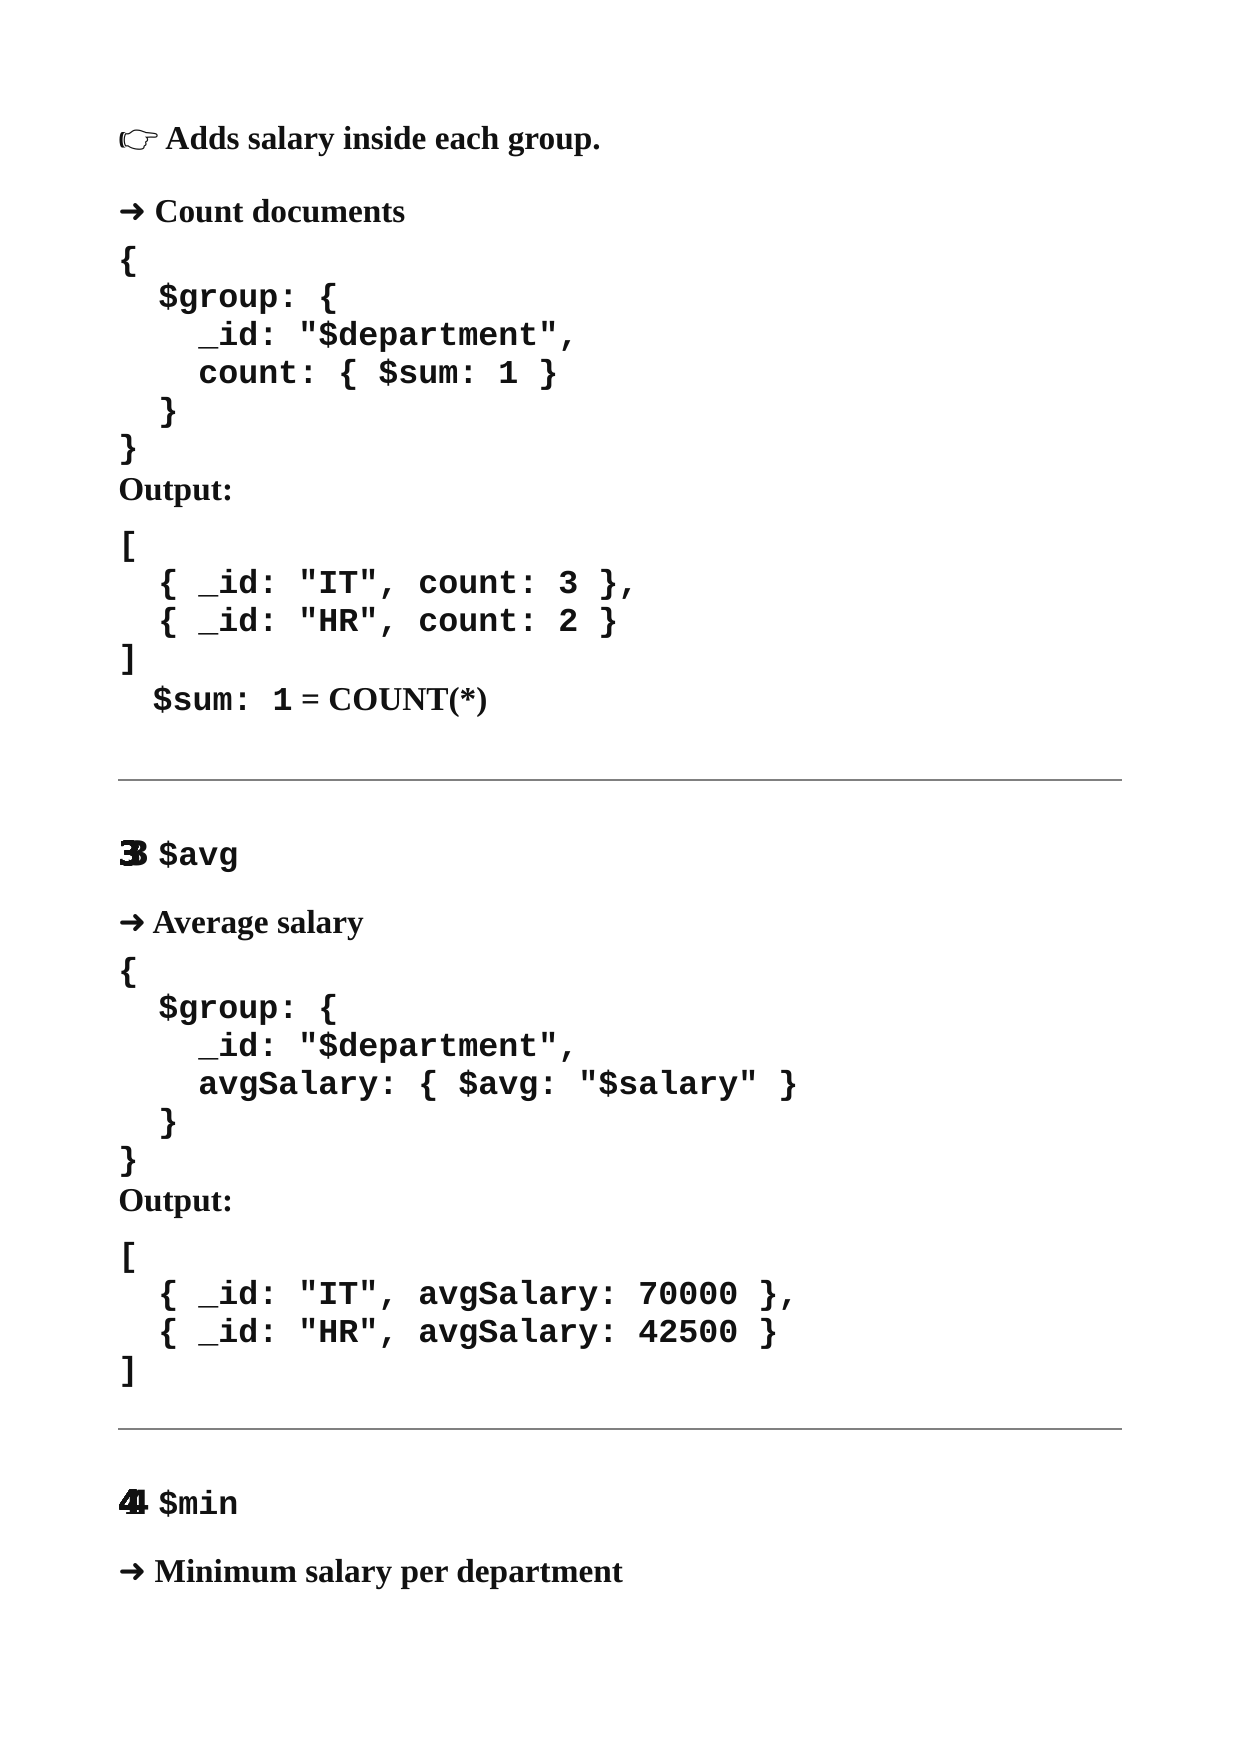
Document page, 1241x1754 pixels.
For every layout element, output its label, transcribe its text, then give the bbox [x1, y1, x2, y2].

text _id: "$department", [118, 318, 1122, 356]
text [ [118, 1239, 1122, 1277]
text { _id: "HR", avgSalary: 42500 } [118, 1314, 1122, 1352]
text [ [118, 528, 1122, 566]
subtitle ➜ Average salary [118, 902, 1122, 941]
text Output: [118, 1180, 1122, 1218]
text $group: { [118, 280, 1122, 318]
text ] [118, 641, 1122, 679]
text { _id: "HR", count: 2 } [118, 603, 1122, 641]
text { [118, 953, 1122, 991]
text } [118, 1142, 1122, 1180]
subtitle ➜ Minimum salary per department [118, 1552, 1122, 1590]
text 🔥 $sum: 1 = COUNT(*) [118, 679, 1122, 720]
text count: { $sum: 1 } [118, 356, 1122, 393]
text } [118, 431, 1122, 469]
text { _id: "IT", avgSalary: 70000 }, [118, 1277, 1122, 1314]
subtitle 🔥 4️⃣ $min [118, 1483, 1122, 1524]
text { [118, 242, 1122, 280]
text Output: [118, 469, 1122, 507]
subtitle 🔥 3️⃣ $avg [118, 834, 1122, 875]
subtitle ➜ Count documents [118, 191, 1122, 230]
text { _id: "IT", count: 3 }, [118, 566, 1122, 603]
text } [118, 1104, 1122, 1142]
text 👉 Adds salary inside each group. [118, 118, 1122, 156]
text $group: { [118, 991, 1122, 1029]
text _id: "$department", [118, 1029, 1122, 1067]
text } [118, 393, 1122, 431]
text avgSalary: { $avg: "$salary" } [118, 1067, 1122, 1104]
text ] [118, 1352, 1122, 1390]
